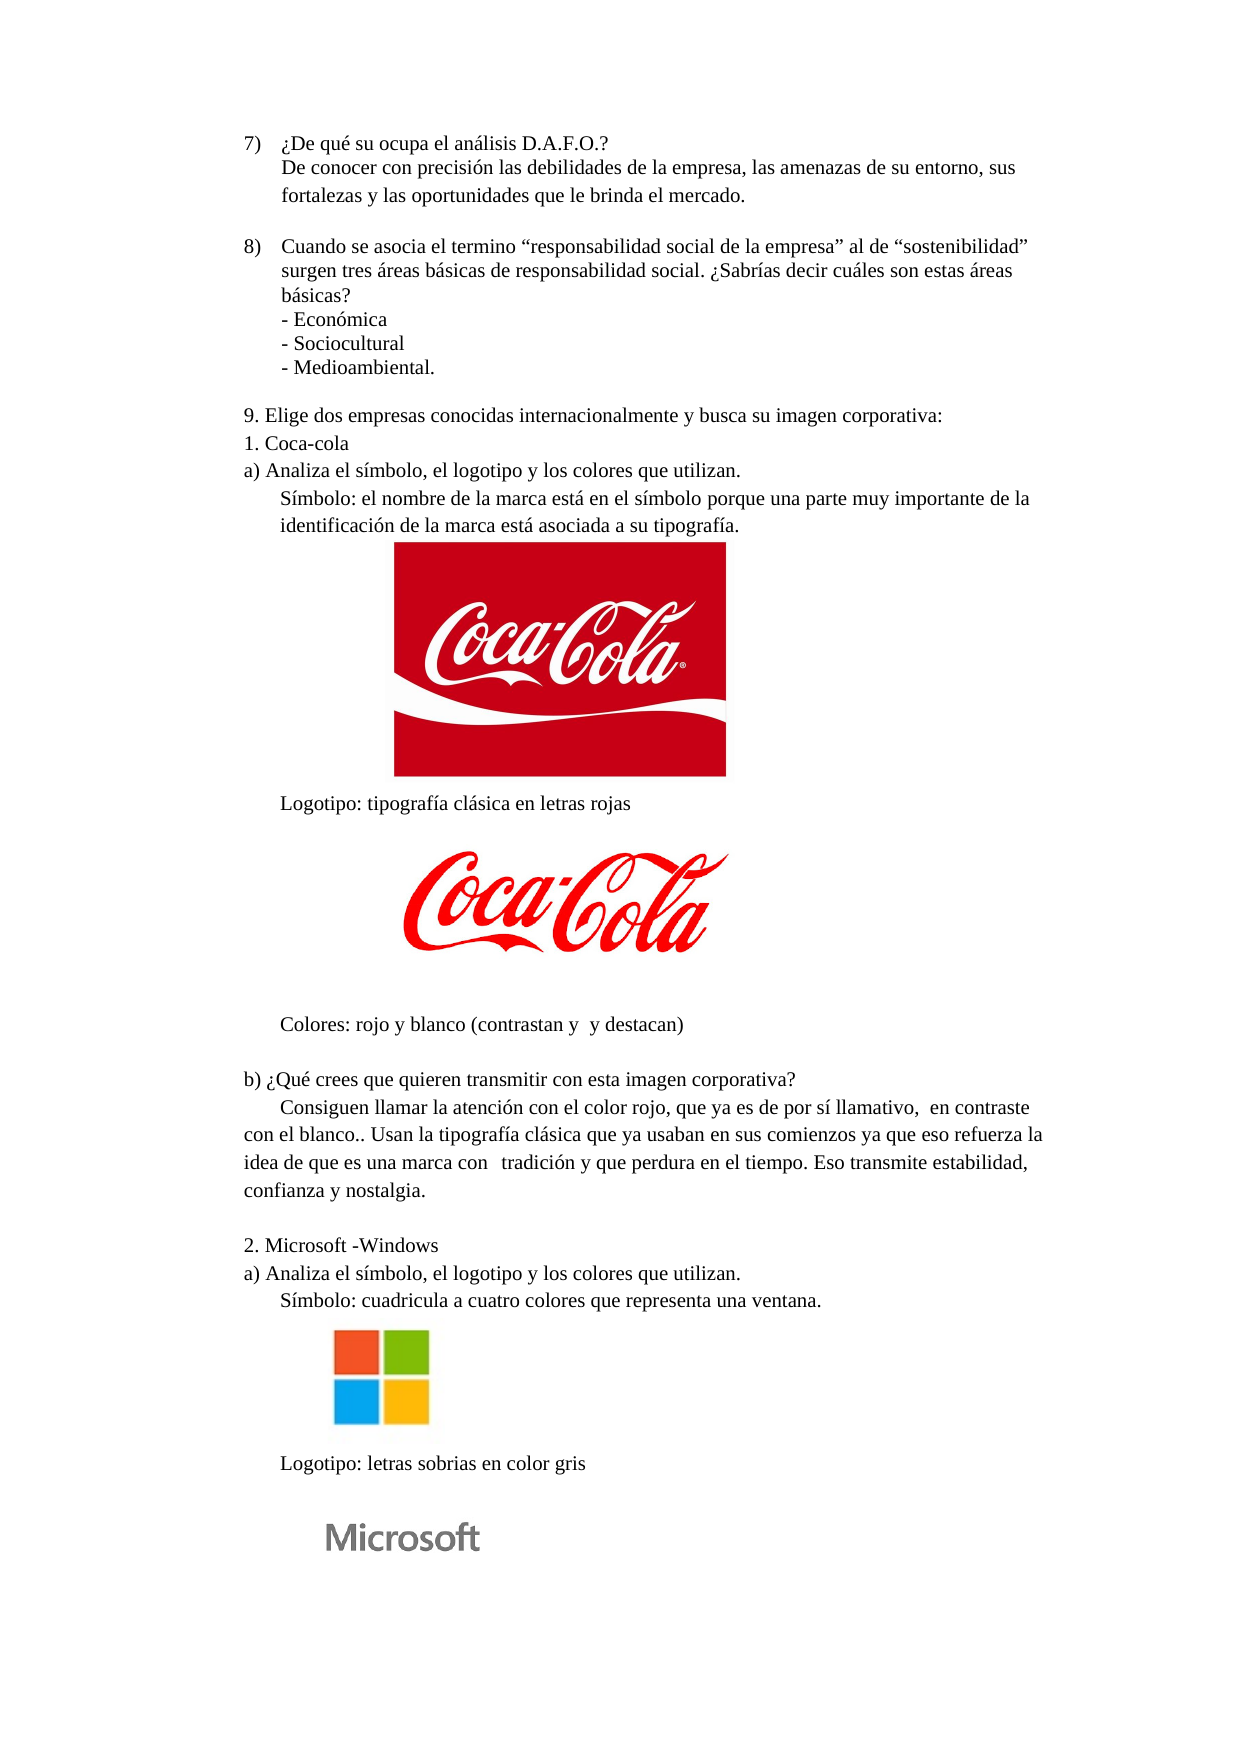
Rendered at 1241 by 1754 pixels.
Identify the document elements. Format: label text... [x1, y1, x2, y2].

list Símbolo: cuadricula a cuatro colores que representa una ventana. [244, 1288, 1063, 1312]
picture [327, 1318, 445, 1444]
list Logotipo: tipografía clásica en letras rojas [244, 568, 1063, 870]
list 2. Microsoft -Windows [244, 1233, 1063, 1257]
list ¿De qué su ocupa el análisis D.A.F.O.? [244, 131, 1063, 155]
list - Medioambiental. [244, 355, 1063, 379]
picture [389, 838, 740, 971]
picture [318, 1475, 486, 1600]
list 1. Coca-cola [244, 430, 1063, 454]
list Cuando se asocia el termino “responsabilidad social de la empresa” al de “sostenibilidad” surgen tres áreas básicas de responsabilidad social. ¿Sabrías decir cuáles son estas áreas básicas? [244, 234, 1063, 307]
list De conocer con precisión las debilidades de la empresa, las amenazas de su entorno, sus fortalezas y las oportunidades que le brinda el mercado. [281, 155, 1063, 207]
list Símbolo: el nombre de la marca está en el símbolo porque una parte muy importante de la identificación de la marca está asociada a su tipografía. [244, 486, 1063, 537]
list - Económica [244, 307, 1063, 331]
list a) Analiza el símbolo, el logotipo y los colores que utilizan. [244, 1260, 1063, 1284]
list - Sociocultural [244, 331, 1063, 355]
list Consiguen llamar la atención con el color rojo, que ya es de por sí llamativo, en contraste con el blanco.. Usan la tipografía clásica que ya usaban en sus comienzos ya que eso refuerza la idea de que es una marca con tradición y que perdura en el tiempo. Eso transmite estabilidad, confianza y nostalgia. [244, 1095, 1063, 1202]
list Colores: rojo y blanco (contrastan y y destacan) [244, 1012, 1063, 1036]
list b) ¿Qué crees que quieren transmitir con esta imagen corporativa? [244, 1067, 1063, 1091]
picture [385, 540, 735, 784]
list a) Analiza el símbolo, el logotipo y los colores que utilizan. [244, 458, 1063, 482]
list Logotipo: letras sobrias en color gris [244, 1316, 1063, 1502]
list 9. Elige dos empresas conocidas internacionalmente y busca su imagen corporativa: [244, 403, 1063, 427]
